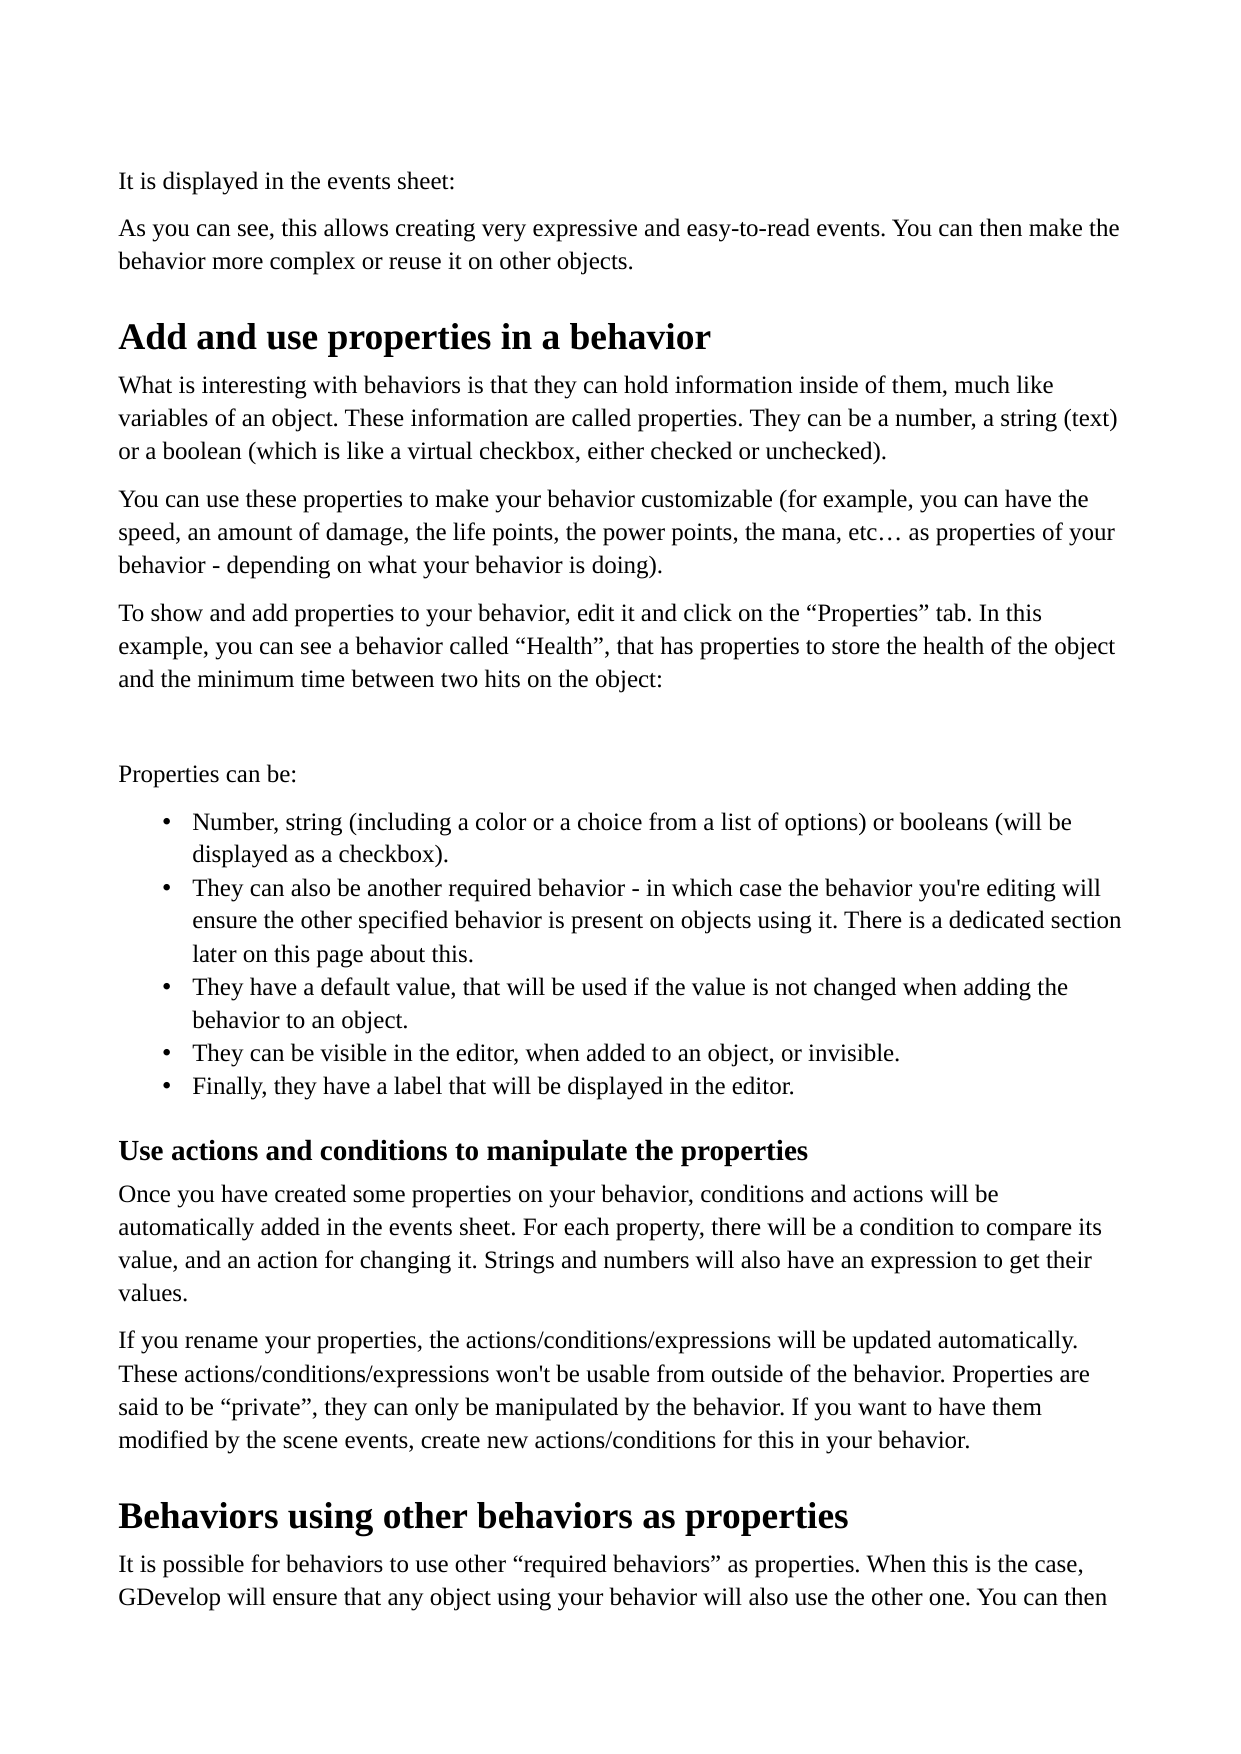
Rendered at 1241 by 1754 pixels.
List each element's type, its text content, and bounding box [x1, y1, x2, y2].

list They can be visible in the editor, when added to an object, or invisible. [162, 1038, 1122, 1066]
text It is displayed in the events sheet: [118, 166, 1122, 194]
subtitle Add and use properties in a behavior [118, 315, 1122, 358]
list Finally, they have a label that will be displayed in the editor. [162, 1071, 1122, 1099]
text Once you have created some properties on your behavior, conditions and actions will be automatically added in the events sheet. For each property, there will be a condition to compare its value, and an action for changing it. Strings and numbers will also have an expression to get their values. [118, 1179, 1122, 1307]
list They can also be another required behavior - in which case the behavior you're editing will ensure the other specified behavior is present on objects using it. There is a dedicated section later on this page about this. [162, 873, 1122, 967]
text As you can see, this allows creating very expressive and easy-to-read events. You can then make the behavior more complex or reuse it on other objects. [118, 213, 1122, 275]
list Number, string (including a color or a choice from a list of options) or booleans (will be displayed as a checkbox). [162, 807, 1122, 868]
text Properties can be: [118, 759, 1122, 788]
text It is possible for behaviors to use other “required behaviors” as properties. When this is the case, GDevelop will ensure that any object using your behavior will also use the other one. You can then [118, 1549, 1122, 1611]
text If you rename your properties, the actions/conditions/expressions will be updated automatically. [118, 1326, 1122, 1354]
text You can use these properties to make your behavior customizable (for example, you can have the speed, an amount of damage, the life points, the power points, the mana, etc… as properties of your behavior - depending on what your behavior is doing). [118, 484, 1122, 579]
subtitle Behaviors using other behaviors as properties [118, 1493, 1122, 1536]
text What is interesting with behaviors is that they can hold information inside of them, much like variables of an object. These information are called properties. They can be a number, a string (text) or a boolean (which is like a virtual checkbox, either checked or unchecked). [118, 370, 1122, 465]
text To show and add properties to your behavior, edit it and click on the “Properties” tab. In this example, you can see a behavior called “Health”, that has properties to store the health of the object and the minimum time between two hits on the object: [118, 598, 1122, 692]
text These actions/conditions/expressions won't be usable from outside of the behavior. Properties are said to be “private”, they can only be manipulated by the behavior. If you want to have them modified by the scene events, create new actions/conditions for this in your behavior. [118, 1359, 1122, 1453]
list They have a default value, that will be used if the value is not changed when adding the behavior to an object. [162, 972, 1122, 1033]
subtitle Use actions and conditions to manipulate the properties [118, 1133, 1122, 1166]
